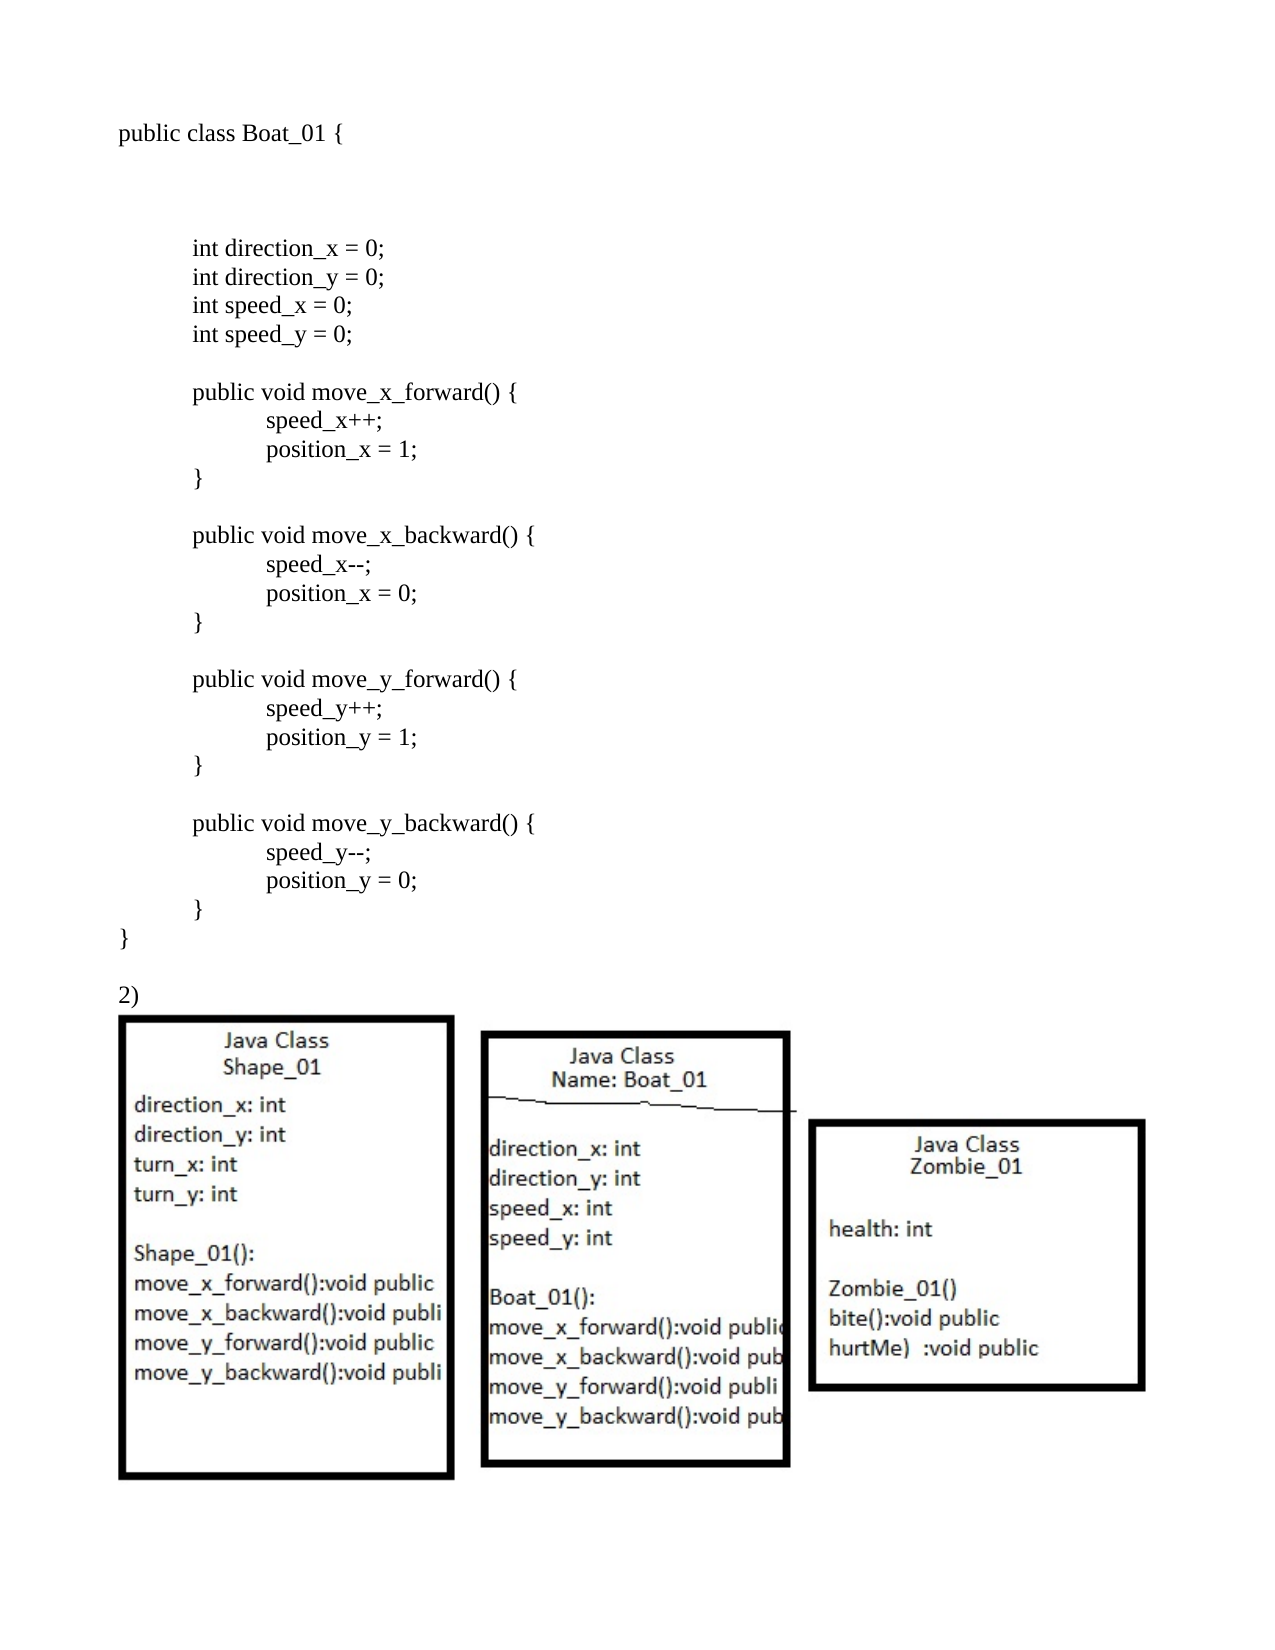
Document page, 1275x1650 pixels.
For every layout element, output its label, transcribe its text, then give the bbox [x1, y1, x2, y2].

text speed_x--; [118, 549, 1157, 578]
text position_y = 0; [118, 866, 1157, 894]
text position_x = 1; [118, 434, 1157, 463]
text } [118, 607, 1157, 636]
text public class Boat_01 { [118, 118, 1157, 147]
text } [118, 463, 1157, 492]
text position_y = 1; [118, 722, 1157, 751]
text int direction_y = 0; [118, 262, 1157, 291]
text int speed_y = 0; [118, 319, 1157, 348]
text public void move_x_forward() { [118, 377, 1157, 406]
picture [117, 1009, 458, 1485]
text speed_y--; [118, 837, 1157, 866]
text int speed_x = 0; [118, 291, 1157, 319]
text } [118, 923, 1157, 952]
text public void move_x_backward() { [118, 521, 1157, 549]
text position_x = 0; [118, 578, 1157, 607]
text } [118, 894, 1157, 923]
text 2) [118, 981, 1157, 1009]
picture [467, 1009, 1149, 1485]
text public void move_y_backward() { [118, 808, 1157, 837]
text int direction_x = 0; [118, 233, 1157, 262]
text speed_y++; [118, 693, 1157, 722]
text public void move_y_forward() { [118, 664, 1157, 693]
text speed_x++; [118, 406, 1157, 434]
text } [118, 751, 1157, 779]
